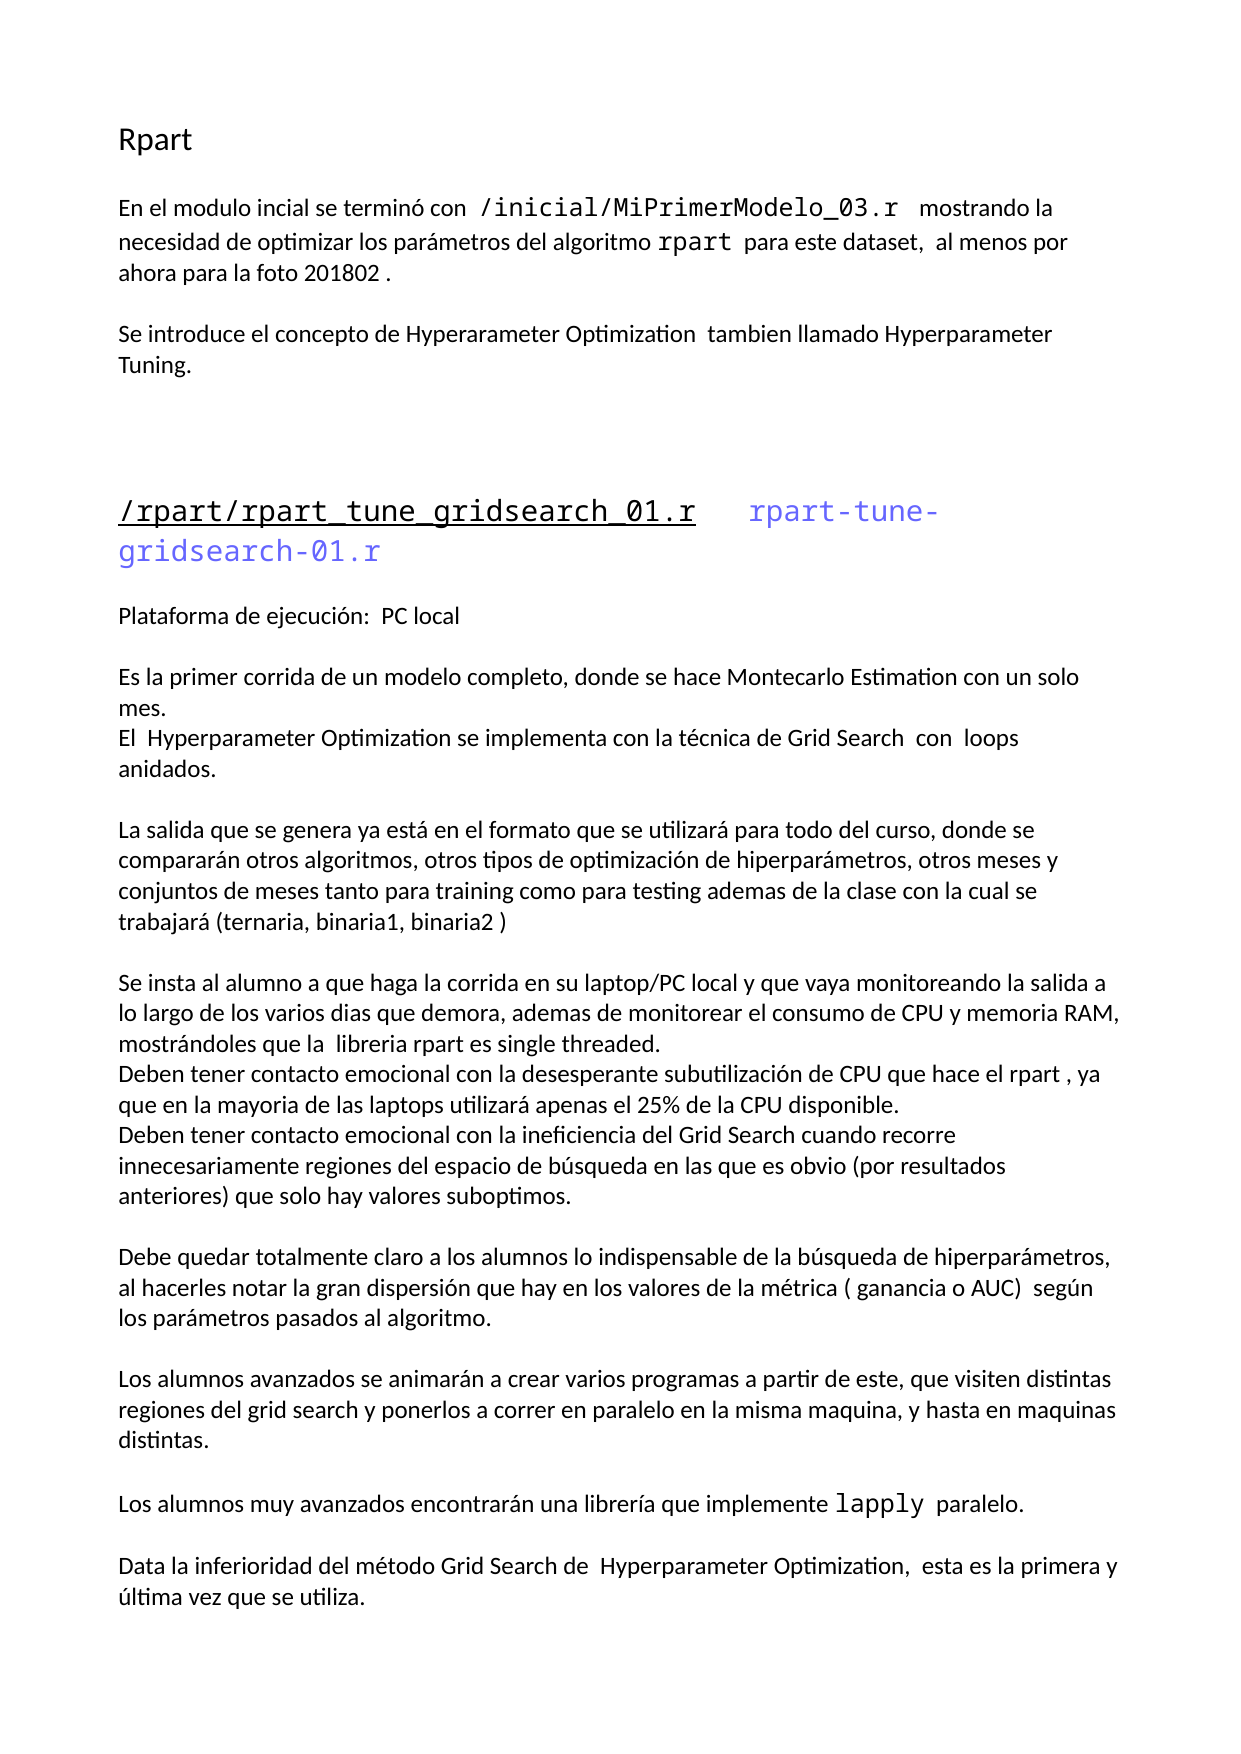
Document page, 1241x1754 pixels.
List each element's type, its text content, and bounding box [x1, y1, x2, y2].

text Es la primer corrida de un modelo completo, donde se hace Montecarlo Estimation con un solo mes. [118, 661, 1122, 722]
text Data la inferioridad del método Grid Search de Hyperparameter Optimization, esta es la primera y última vez que se utiliza. [118, 1550, 1122, 1611]
text /rpart/rpart_tune_gridsearch_01.r rpart-tune-gridsearch-01.r [118, 491, 1122, 570]
text Los alumnos muy avanzados encontrarán una librería que implemente lapply paralelo. [118, 1486, 1122, 1519]
text El Hyperparameter Optimization se implementa con la técnica de Grid Search con loops anidados. [118, 722, 1122, 783]
text Plataforma de ejecución: PC local [118, 600, 1122, 631]
text Deben tener contacto emocional con la ineficiencia del Grid Search cuando recorre innecesariamente regiones del espacio de búsqueda en las que es obvio (por resultados anteriores) que solo hay valores suboptimos. [118, 1119, 1122, 1211]
text Se introduce el concepto de Hyperarameter Optimization tambien llamado Hyperparameter Tuning. [118, 318, 1122, 379]
text Deben tener contacto emocional con la desesperante subutilización de CPU que hace el rpart , ya que en la mayoria de las laptops utilizará apenas el 25% de la CPU disponible. [118, 1058, 1122, 1119]
text Se insta al alumno a que haga la corrida en su laptop/PC local y que vaya monitoreando la salida a lo largo de los varios dias que demora, ademas de monitorear el consumo de CPU y memoria RAM, mostrándoles que la libreria rpart es single threaded. [118, 967, 1122, 1058]
text Los alumnos avanzados se animarán a crear varios programas a partir de este, que visiten distintas regiones del grid search y ponerlos a correr en paralelo en la misma maquina, y hasta en maquinas distintas. [118, 1363, 1122, 1455]
text En el modulo incial se terminó con /inicial/MiPrimerModelo_03.r mostrando la necesidad de optimizar los parámetros del algoritmo rpart para este dataset, al menos por ahora para la foto 201802 . [118, 189, 1122, 288]
text La salida que se genera ya está en el formato que se utilizará para todo del curso, donde se compararán otros algoritmos, otros tipos de optimización de hiperparámetros, otros meses y conjuntos de meses tanto para training como para testing ademas de la clase con la cual se trabajará (ternaria, binaria1, binaria2 ) [118, 814, 1122, 936]
text Debe quedar totalmente claro a los alumnos lo indispensable de la búsqueda de hiperparámetros, al hacerles notar la gran dispersión que hay en los valores de la métrica ( ganancia o AUC) según los parámetros pasados al algoritmo. [118, 1241, 1122, 1333]
text Rpart [118, 118, 1122, 159]
